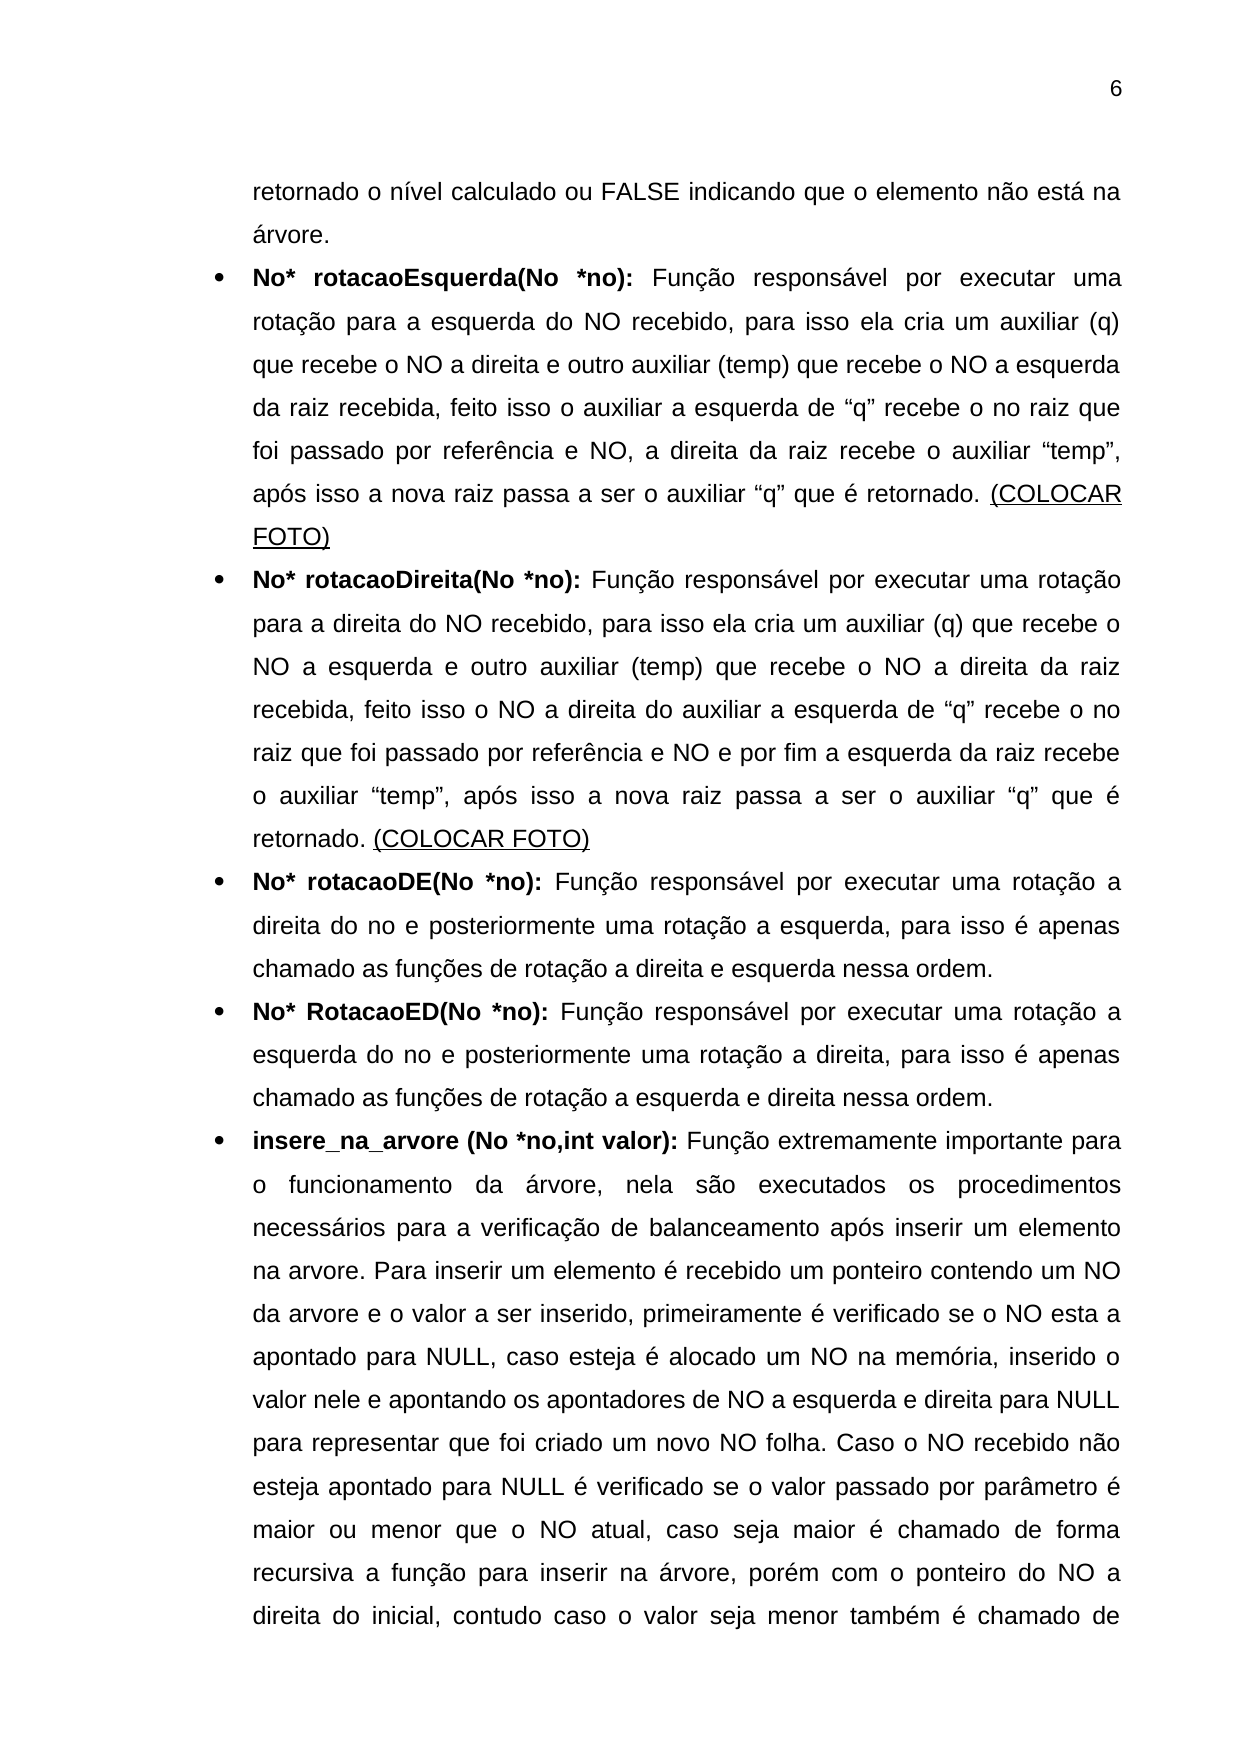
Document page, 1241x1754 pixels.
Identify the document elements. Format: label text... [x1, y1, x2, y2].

list No* rotacaoDireita(No *no): Função responsável por executar uma rotação para a direita do NO recebido, para isso ela cria um auxiliar (q) que recebe o NO a esquerda e outro auxiliar (temp) que recebe o NO a direita da raiz recebida, feito isso o NO a direita do auxiliar a esquerda de “q” recebe o no raiz que foi passado por referência e NO e por fim a esquerda da raiz recebe o auxiliar “temp”, após isso a nova raiz passa a ser o auxiliar “q” que é retornado. (COLOCAR FOTO) [215, 565, 1122, 853]
list No* rotacaoEsquerda(No *no): Função responsável por executar uma rotação para a esquerda do NO recebido, para isso ela cria um auxiliar (q) que recebe o NO a direita e outro auxiliar (temp) que recebe o NO a esquerda da raiz recebida, feito isso o auxiliar a esquerda de “q” recebe o no raiz que foi passado por referência e NO, a direita da raiz recebe o auxiliar “temp”, após isso a nova raiz passa a ser o auxiliar “q” que é retornado. (COLOCAR FOTO) [215, 263, 1122, 551]
list insere_na_arvore (No *no,int valor): Função extremamente importante para o funcionamento da árvore, nela são executados os procedimentos necessários para a verificação de balanceamento após inserir um elemento na arvore. Para inserir um elemento é recebido um ponteiro contendo um NO da arvore e o valor a ser inserido, primeiramente é verificado se o NO esta a apontado para NULL, caso esteja é alocado um NO na memória, inserido o valor nele e apontando os apontadores de NO a esquerda e direita para NULL para representar que foi criado um novo NO folha. Caso o NO recebido não esteja apontado para NULL é verificado se o valor passado por parâmetro é maior ou menor que o NO atual, caso seja maior é chamado de forma recursiva a função para inserir na árvore, porém com o ponteiro do NO a direita do inicial, contudo caso o valor seja menor também é chamado de [215, 1126, 1122, 1629]
list No* RotacaoED(No *no): Função responsável por executar uma rotação a esquerda do no e posteriormente uma rotação a direita, para isso é apenas chamado as funções de rotação a esquerda e direita nessa ordem. [215, 997, 1122, 1112]
list No* rotacaoDE(No *no): Função responsável por executar uma rotação a direita do no e posteriormente uma rotação a esquerda, para isso é apenas chamado as funções de rotação a direita e esquerda nessa ordem. [215, 867, 1122, 982]
list retornado o nível calculado ou FALSE indicando que o elemento não está na árvore. [215, 177, 1122, 249]
